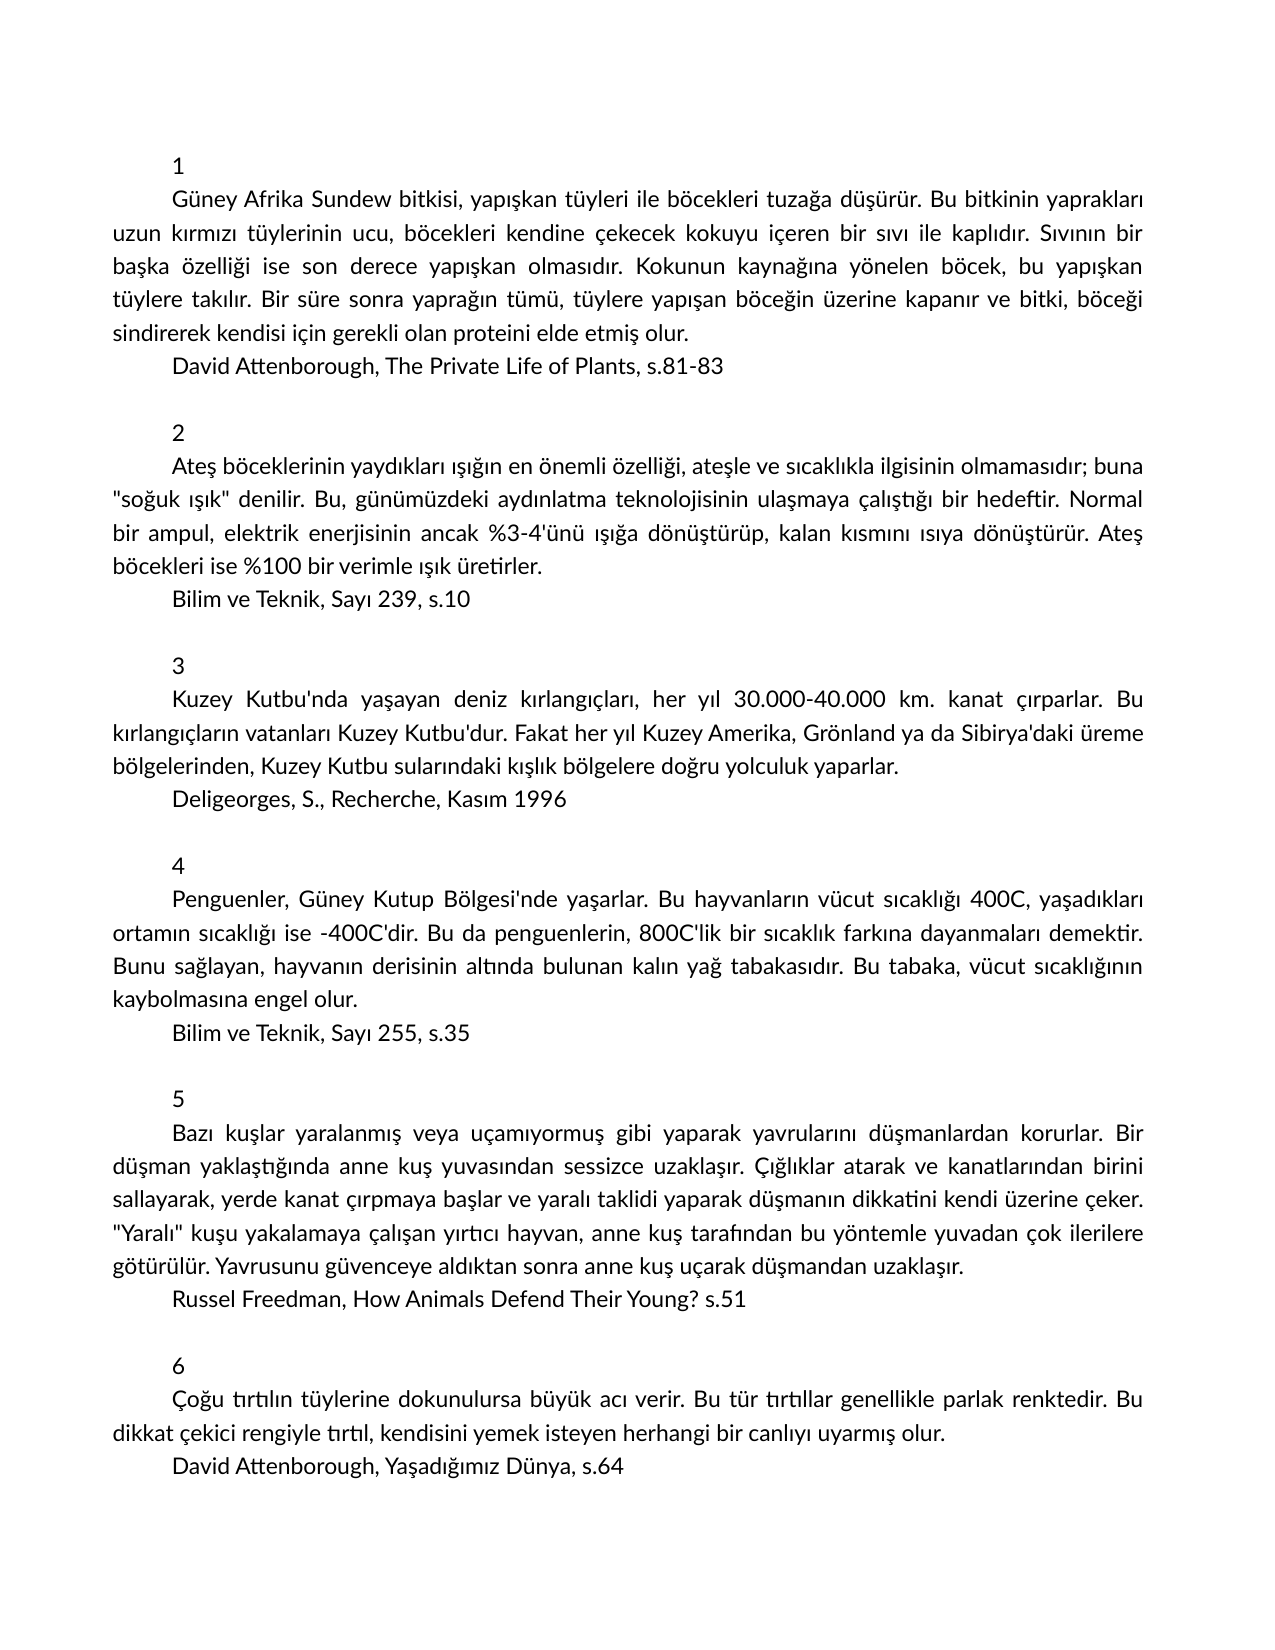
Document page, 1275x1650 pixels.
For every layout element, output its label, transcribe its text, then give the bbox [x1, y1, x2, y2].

text David Attenborough, The Private Life of Plants, s.81-83 [112, 348, 1145, 381]
text 1 [112, 148, 1145, 181]
text David Attenborough, Yaşadığımız Dünya, s.64 [112, 1448, 1145, 1481]
text Russel Freedman, How Animals Defend Their Young? s.51 [112, 1281, 1145, 1314]
text 4 [112, 848, 1145, 881]
text Çoğu tırtılın tüylerine dokunulursa büyük acı verir. Bu tür tırtıllar genellikle parlak renktedir. Bu dikkat çekici rengiyle tırtıl, kendisini yemek isteyen herhangi bir canlıyı uyarmış olur. [112, 1381, 1145, 1448]
text Penguenler, Güney Kutup Bölgesi'nde yaşarlar. Bu hayvanların vücut sıcaklığı 400C, yaşadıkları ortamın sıcaklığı ise -400C'dir. Bu da penguenlerin, 800C'lik bir sıcaklık farkına dayanmaları demektir. Bunu sağlayan, hayvanın derisinin altında bulunan kalın yağ tabakasıdır. Bu tabaka, vücut sıcaklığının kaybolmasına engel olur. [112, 881, 1145, 1014]
text 2 [112, 414, 1145, 448]
text Bilim ve Teknik, Sayı 239, s.10 [112, 581, 1145, 614]
text 5 [112, 1081, 1145, 1114]
text Güney Afrika Sundew bitkisi, yapışkan tüyleri ile böcekleri tuzağa düşürür. Bu bitkinin yaprakları uzun kırmızı tüylerinin ucu, böcekleri kendine çekecek kokuyu içeren bir sıvı ile kaplıdır. Sıvının bir başka özelliği ise son derece yapışkan olmasıdır. Kokunun kaynağına yönelen böcek, bu yapışkan tüylere takılır. Bir süre sonra yaprağın tümü, tüylere yapışan böceğin üzerine kapanır ve bitki, böceği sindirerek kendisi için gerekli olan proteini elde etmiş olur. [112, 181, 1145, 348]
text Kuzey Kutbu'nda yaşayan deniz kırlangıçları, her yıl 30.000-40.000 km. kanat çırparlar. Bu kırlangıçların vatanları Kuzey Kutbu'dur. Fakat her yıl Kuzey Amerika, Grönland ya da Sibirya'daki üreme bölgelerinden, Kuzey Kutbu sularındaki kışlık bölgelere doğru yolculuk yaparlar. [112, 681, 1145, 781]
text Bilim ve Teknik, Sayı 255, s.35 [112, 1014, 1145, 1048]
text 6 [112, 1348, 1145, 1381]
text 3 [112, 648, 1145, 681]
text Bazı kuşlar yaralanmış veya uçamıyormuş gibi yaparak yavrularını düşmanlardan korurlar. Bir düşman yaklaştığında anne kuş yuvasından sessizce uzaklaşır. Çığlıklar atarak ve kanatlarından birini sallayarak, yerde kanat çırpmaya başlar ve yaralı taklidi yaparak düşmanın dikkatini kendi üzerine çeker. "Yaralı" kuşu yakalamaya çalışan yırtıcı hayvan, anne kuş tarafından bu yöntemle yuvadan çok ilerilere götürülür. Yavrusunu güvenceye aldıktan sonra anne kuş uçarak düşmandan uzaklaşır. [112, 1114, 1145, 1281]
text Deligeorges, S., Recherche, Kasım 1996 [112, 781, 1145, 814]
text Ateş böceklerinin yaydıkları ışığın en önemli özelliği, ateşle ve sıcaklıkla ilgisinin olmamasıdır; buna "soğuk ışık" denilir. Bu, günümüzdeki aydınlatma teknolojisinin ulaşmaya çalıştığı bir hedeftir. Normal bir ampul, elektrik enerjisinin ancak %3-4'ünü ışığa dönüştürüp, kalan kısmını ısıya dönüştürür. Ateş böcekleri ise %100 bir verimle ışık üretirler. [112, 448, 1145, 581]
